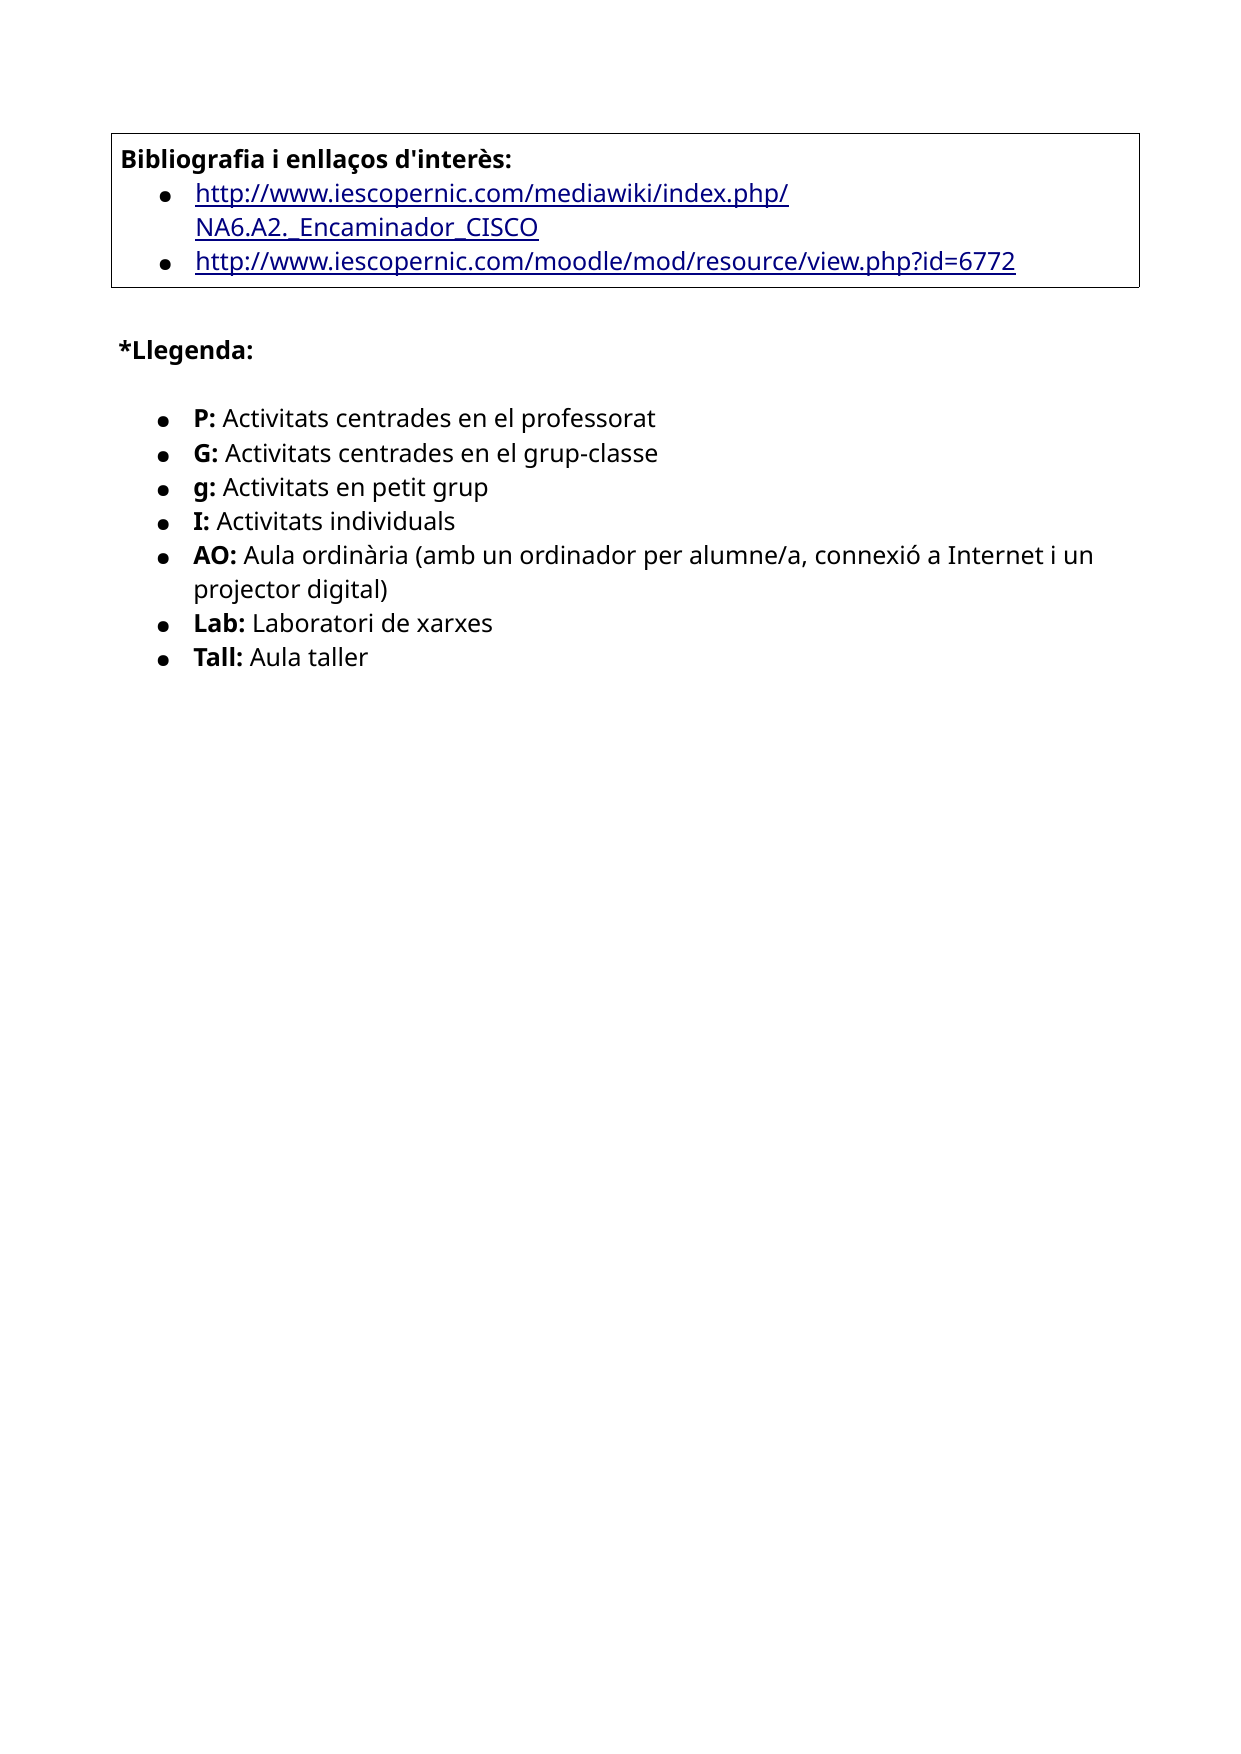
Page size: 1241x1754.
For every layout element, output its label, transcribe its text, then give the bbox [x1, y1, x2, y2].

list Tall: Aula taller [156, 639, 1122, 674]
list http://www.iescopernic.com/moodle/mod/resource/view.php?id=6772 [158, 244, 1130, 278]
text *Llegenda: [118, 333, 1122, 367]
list I: Activitats individuals [156, 503, 1122, 537]
list AO: Aula ordinària (amb un ordinador per alumne/a, connexió a Internet i un projector digital) [156, 537, 1122, 606]
list P: Activitats centrades en el professorat [156, 401, 1122, 435]
text Bibliografia i enllaços d'interès: [120, 142, 1130, 176]
list g: Activitats en petit grup [156, 469, 1122, 503]
list http://www.iescopernic.com/mediawiki/index.php/NA6.A2._Encaminador_CISCO [158, 176, 1130, 244]
list Lab: Laboratori de xarxes [156, 606, 1122, 639]
list G: Activitats centrades en el grup-classe [156, 435, 1122, 469]
